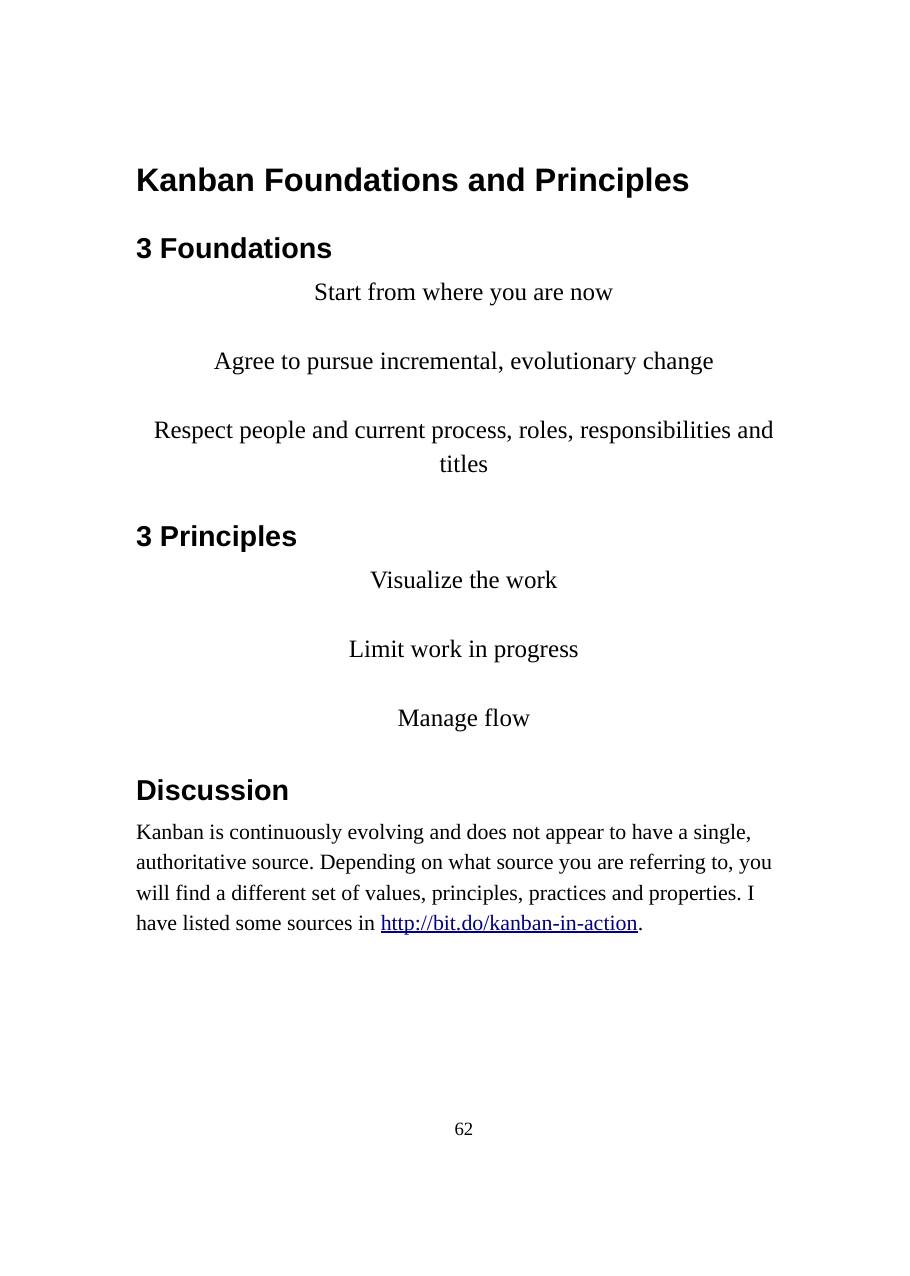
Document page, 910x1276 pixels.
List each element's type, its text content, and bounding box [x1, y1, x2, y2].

text Kanban is continuously evolving and does not appear to have a single, authoritative source. Depending on what source you are referring to, you will find a different set of values, principles, practices and properties. I have listed some sources in http://bit.do/kanban-in-action. [136, 819, 791, 935]
text Manage flow [136, 703, 791, 732]
subtitle 3 Principles [136, 520, 791, 553]
text Respect people and current process, roles, responsibilities and titles [136, 415, 791, 478]
text Visualize the work [136, 565, 791, 594]
subtitle Discussion [136, 773, 791, 807]
subtitle Kanban Foundations and Principles [136, 161, 791, 198]
subtitle 3 Foundations [136, 232, 791, 264]
text Start from where you are now [136, 277, 791, 306]
text Agree to pursue incremental, evolutionary change [136, 346, 791, 375]
text Limit work in progress [136, 634, 791, 663]
